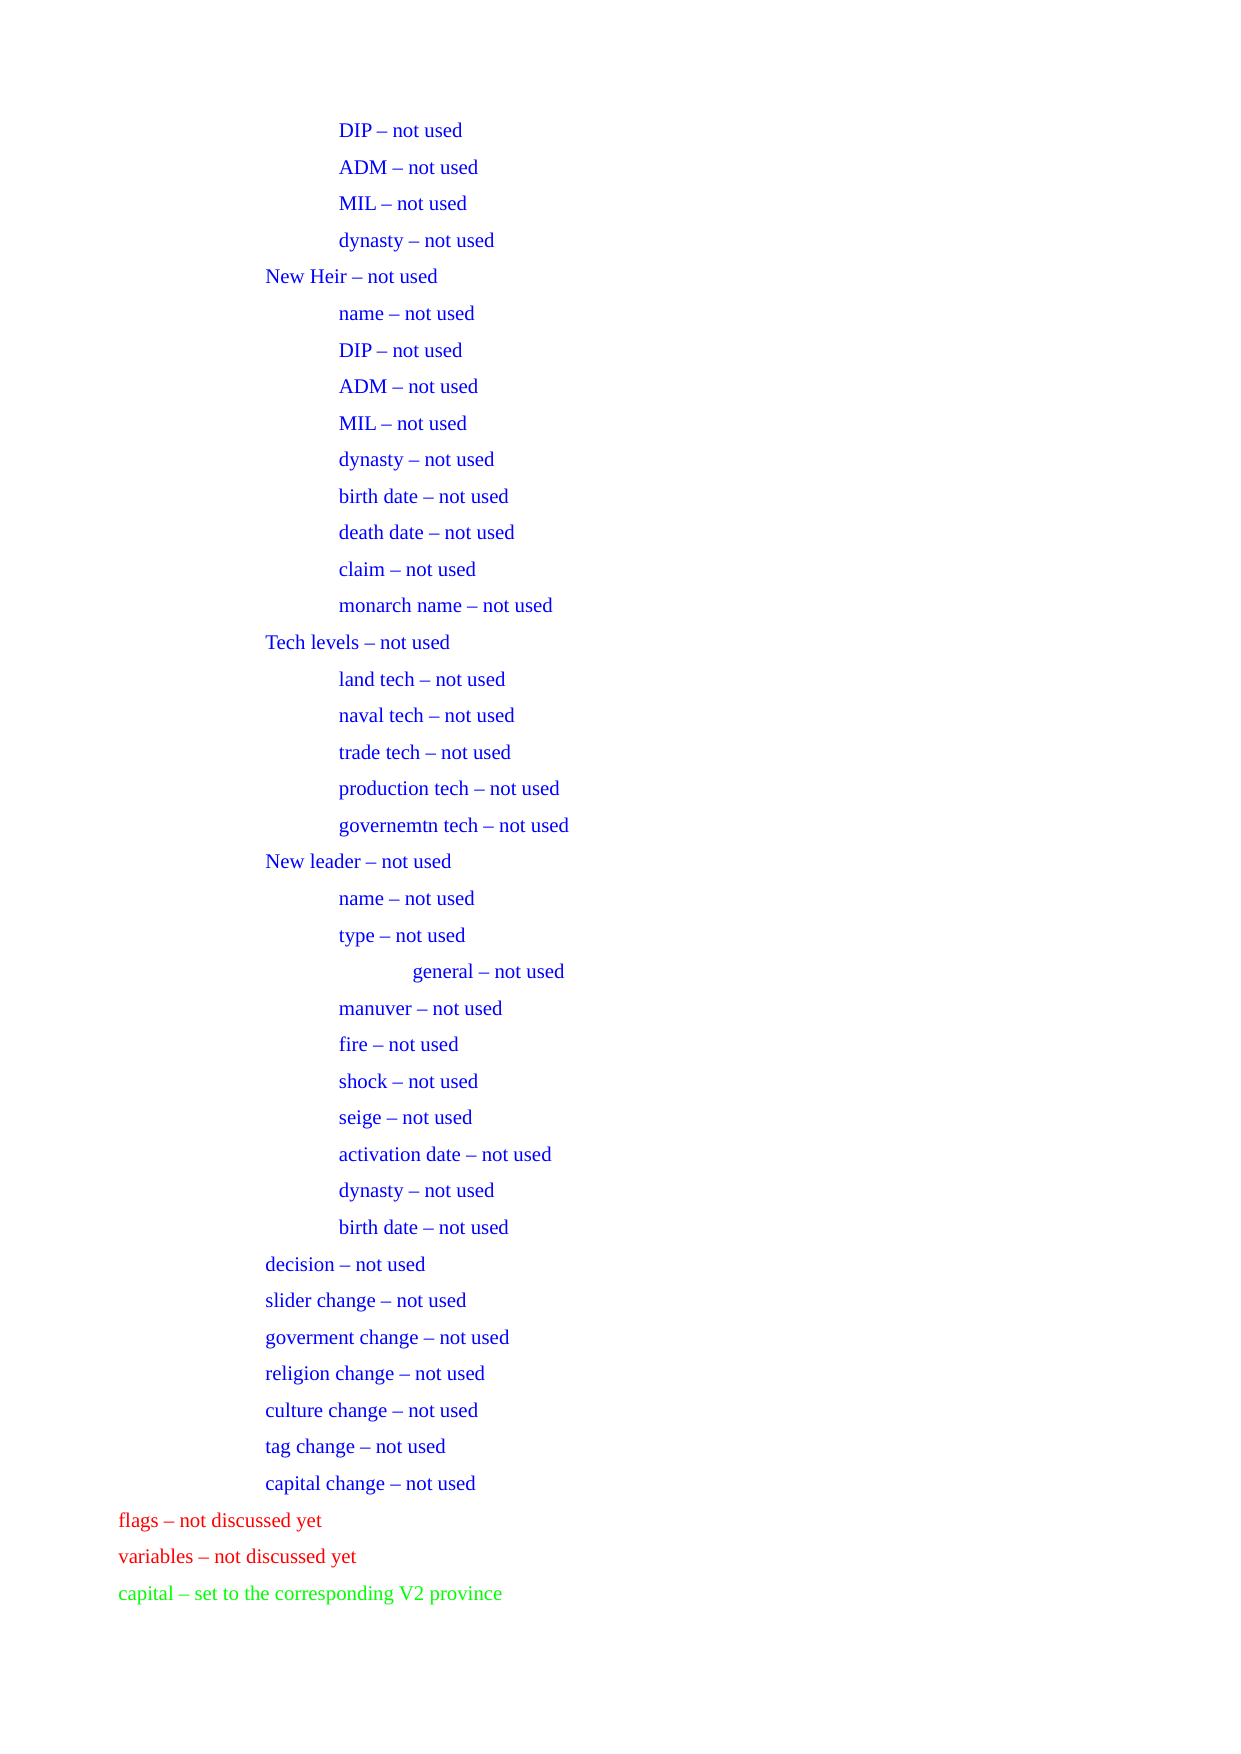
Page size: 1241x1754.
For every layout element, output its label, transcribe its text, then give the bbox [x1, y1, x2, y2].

text trade tech – not used [118, 740, 1122, 764]
text naval tech – not used [118, 703, 1122, 727]
text ADM – not used [118, 374, 1122, 398]
text claim – not used [118, 557, 1122, 581]
text general – not used [118, 959, 1122, 983]
text land tech – not used [118, 667, 1122, 691]
text dynasty – not used [118, 228, 1122, 252]
text tag change – not used [118, 1434, 1122, 1458]
text decision – not used [118, 1252, 1122, 1276]
text shock – not used [118, 1069, 1122, 1093]
text Tech levels – not used [118, 630, 1122, 654]
text New leader – not used [118, 849, 1122, 873]
text production tech – not used [118, 776, 1122, 800]
text fire – not used [118, 1032, 1122, 1056]
text capital – set to the corresponding V2 province [118, 1581, 1122, 1605]
text DIP – not used [118, 118, 1122, 142]
text ADM – not used [118, 155, 1122, 179]
text MIL – not used [118, 191, 1122, 215]
text DIP – not used [118, 337, 1122, 362]
text religion change – not used [118, 1361, 1122, 1385]
text name – not used [118, 886, 1122, 910]
text name – not used [118, 301, 1122, 325]
text birth date – not used [118, 484, 1122, 508]
text goverment change – not used [118, 1325, 1122, 1349]
text New Heir – not used [118, 264, 1122, 288]
text death date – not used [118, 520, 1122, 544]
text MIL – not used [118, 411, 1122, 435]
text monarch name – not used [118, 593, 1122, 617]
text variables – not discussed yet [118, 1544, 1122, 1568]
text activation date – not used [118, 1142, 1122, 1166]
text type – not used [118, 922, 1122, 947]
text dynasty – not used [118, 1178, 1122, 1202]
text slider change – not used [118, 1288, 1122, 1312]
text manuver – not used [118, 996, 1122, 1020]
text culture change – not used [118, 1398, 1122, 1422]
text capital change – not used [118, 1471, 1122, 1495]
text flags – not discussed yet [118, 1507, 1122, 1532]
text birth date – not used [118, 1215, 1122, 1239]
text seige – not used [118, 1105, 1122, 1129]
text governemtn tech – not used [118, 813, 1122, 837]
text dynasty – not used [118, 447, 1122, 471]
